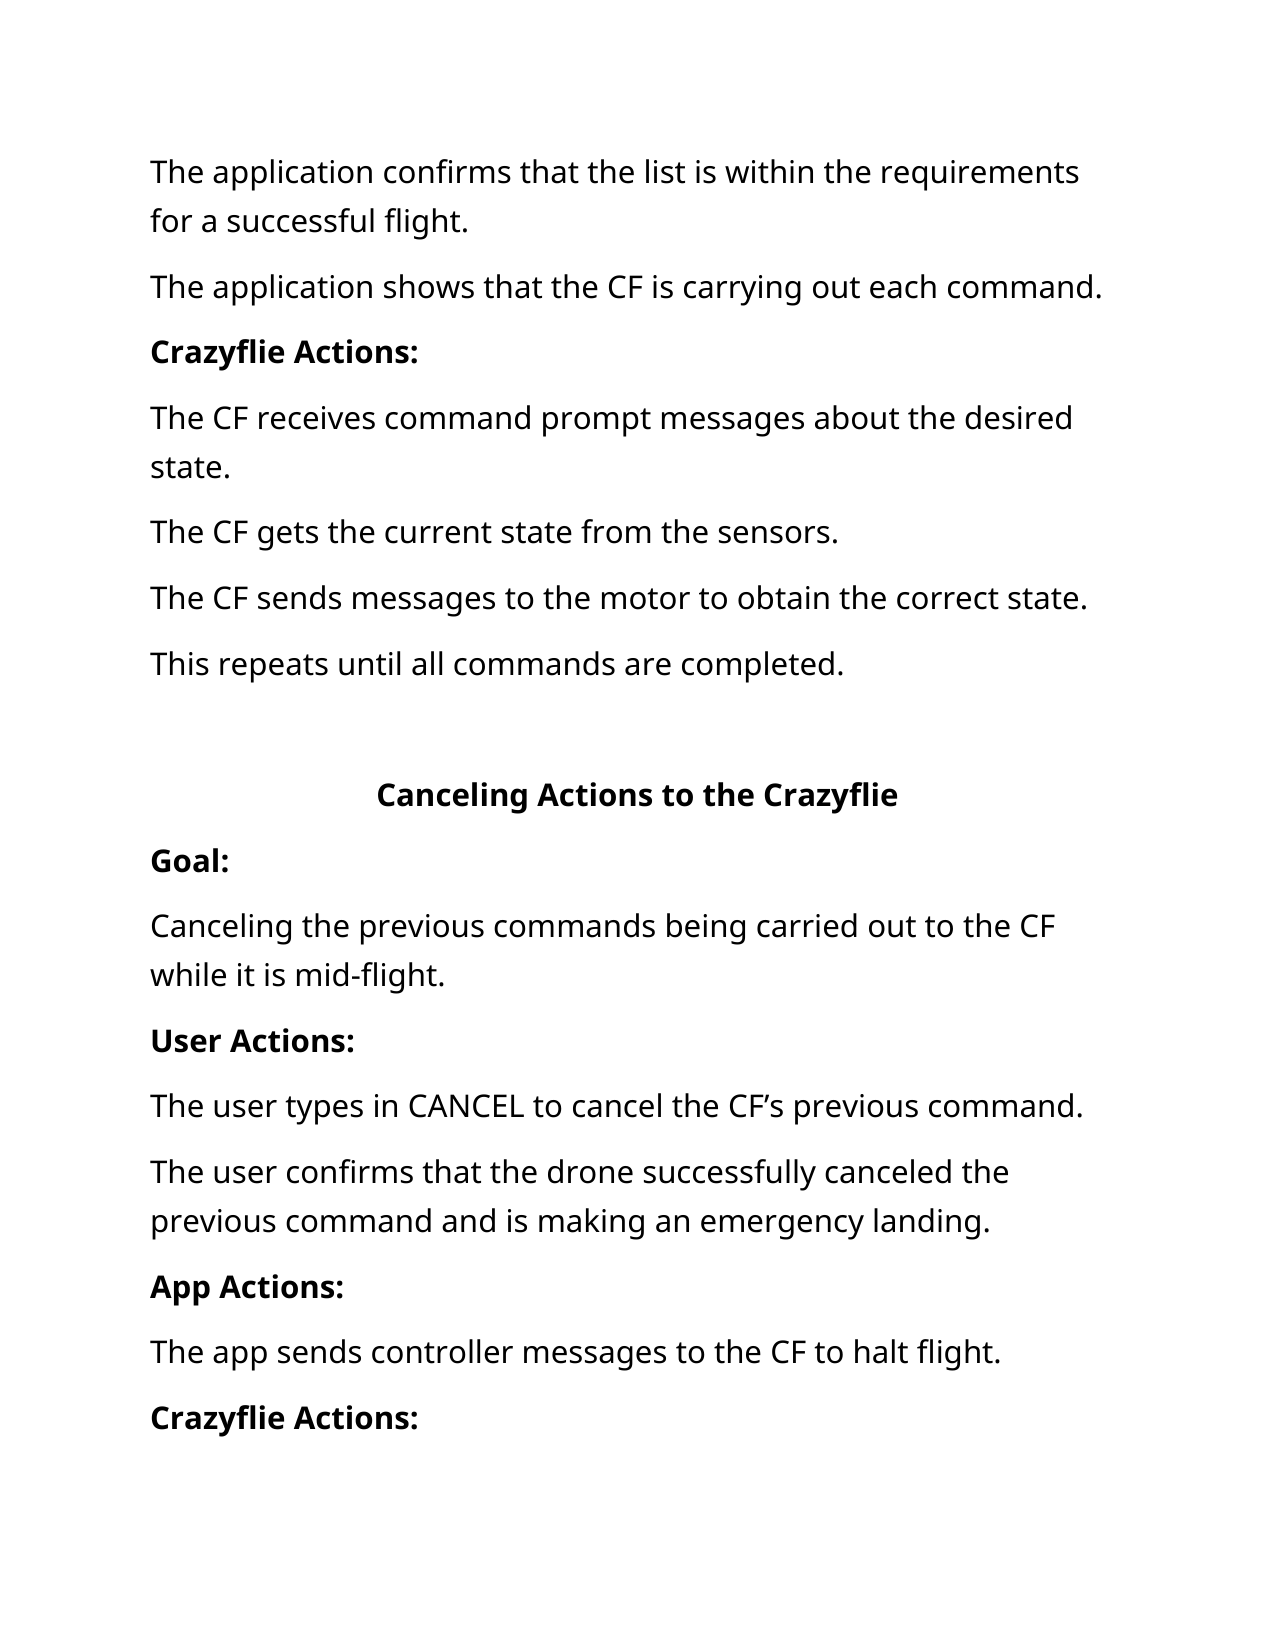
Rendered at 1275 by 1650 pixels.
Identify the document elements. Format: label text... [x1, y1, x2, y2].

text Canceling Actions to the Crazyflie [150, 773, 1125, 816]
text Goal: [150, 838, 1125, 881]
text This repeats until all commands are completed. [150, 642, 1125, 684]
text The CF sends messages to the motor to obtain the correct state. [150, 576, 1125, 619]
text The application confirms that the list is within the requirements for a successful flight. [150, 150, 1125, 242]
text The CF receives command prompt messages about the desired state. [150, 396, 1125, 487]
text App Actions: [150, 1264, 1125, 1307]
text The CF gets the current state from the sensors. [150, 510, 1125, 553]
text User Actions: [150, 1019, 1125, 1061]
text Crazyflie Actions: [150, 1396, 1125, 1438]
text The application shows that the CF is carrying out each command. [150, 264, 1125, 307]
text Canceling the previous commands being carried out to the CF while it is mid-flight. [150, 904, 1125, 996]
text Crazyflie Actions: [150, 330, 1125, 373]
text The user types in CANCEL to cancel the CF’s previous command. [150, 1084, 1125, 1127]
text The app sends controller messages to the CF to halt flight. [150, 1330, 1125, 1373]
text The user confirms that the drone successfully canceled the previous command and is making an emergency landing. [150, 1150, 1125, 1242]
